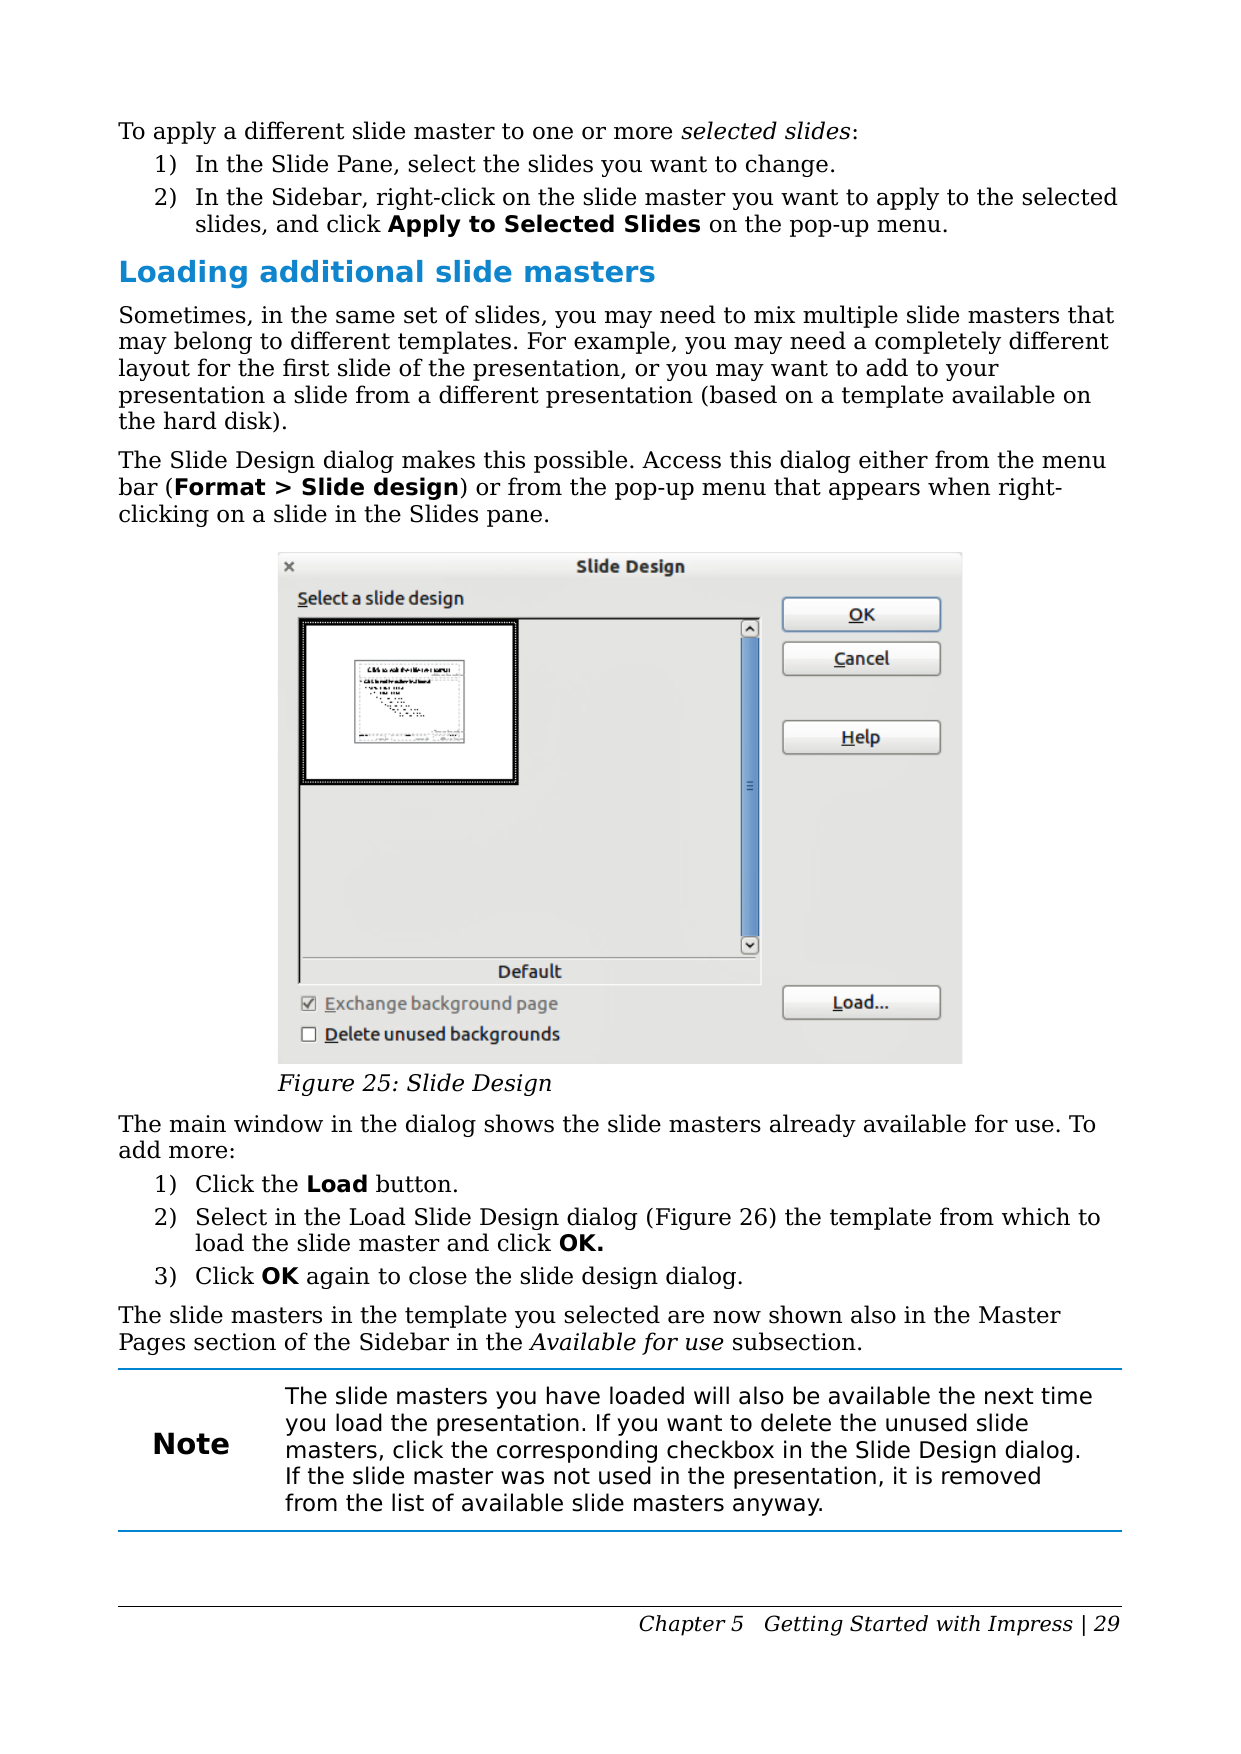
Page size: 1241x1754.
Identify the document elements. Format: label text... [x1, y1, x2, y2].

picture [277, 552, 963, 1064]
table_header The slide masters you have loaded will also be available the next time you load the presentation. If you want to delete the unused slide masters, click the corresponding checkbox in the Slide Design dialog. If the slide master was not used in the presentation, it is removed from the list of available slide masters anyway. [264, 1370, 1122, 1530]
list The main window in the dialog shows the slide masters already available for use. To add more: [118, 1111, 1122, 1164]
list Click the Load button. [177, 1171, 1122, 1197]
text The Slide Design dialog makes this possible. Access this dialog either from the menu bar (Format > Slide design) or from the pop-up menu that appears when right-clicking on a slide in the Slides pane. [118, 448, 1122, 528]
list In the Sidebar, right-click on the slide master you want to apply to the selected slides, and click Apply to Selected Slides on the pop-up menu. [177, 184, 1122, 237]
list To apply a different slide master to one or more selected slides: [118, 118, 1122, 145]
subtitle Loading additional slide masters [118, 256, 1122, 289]
list Click OK again to close the slide design dialog. [177, 1263, 1122, 1290]
list Select in the Load Slide Design dialog (Figure 26) the template from which to load the slide master and click OK. [177, 1204, 1122, 1257]
text Sometimes, in the same set of slides, you may need to mix multiple slide masters that may belong to different templates. For example, you may need a completely different layout for the first slide of the presentation, or you may want to add to your presentation a slide from a different presentation (based on a template available on the hard disk). [118, 302, 1122, 435]
table_header Note [118, 1370, 263, 1530]
text The slide masters in the template you selected are now shown also in the Master Pages section of the Sidebar in the Available for use subsection. [118, 1302, 1122, 1356]
text Figure 25: Slide Design [278, 1070, 962, 1096]
list In the Slide Pane, select the slides you want to change. [177, 151, 1122, 178]
